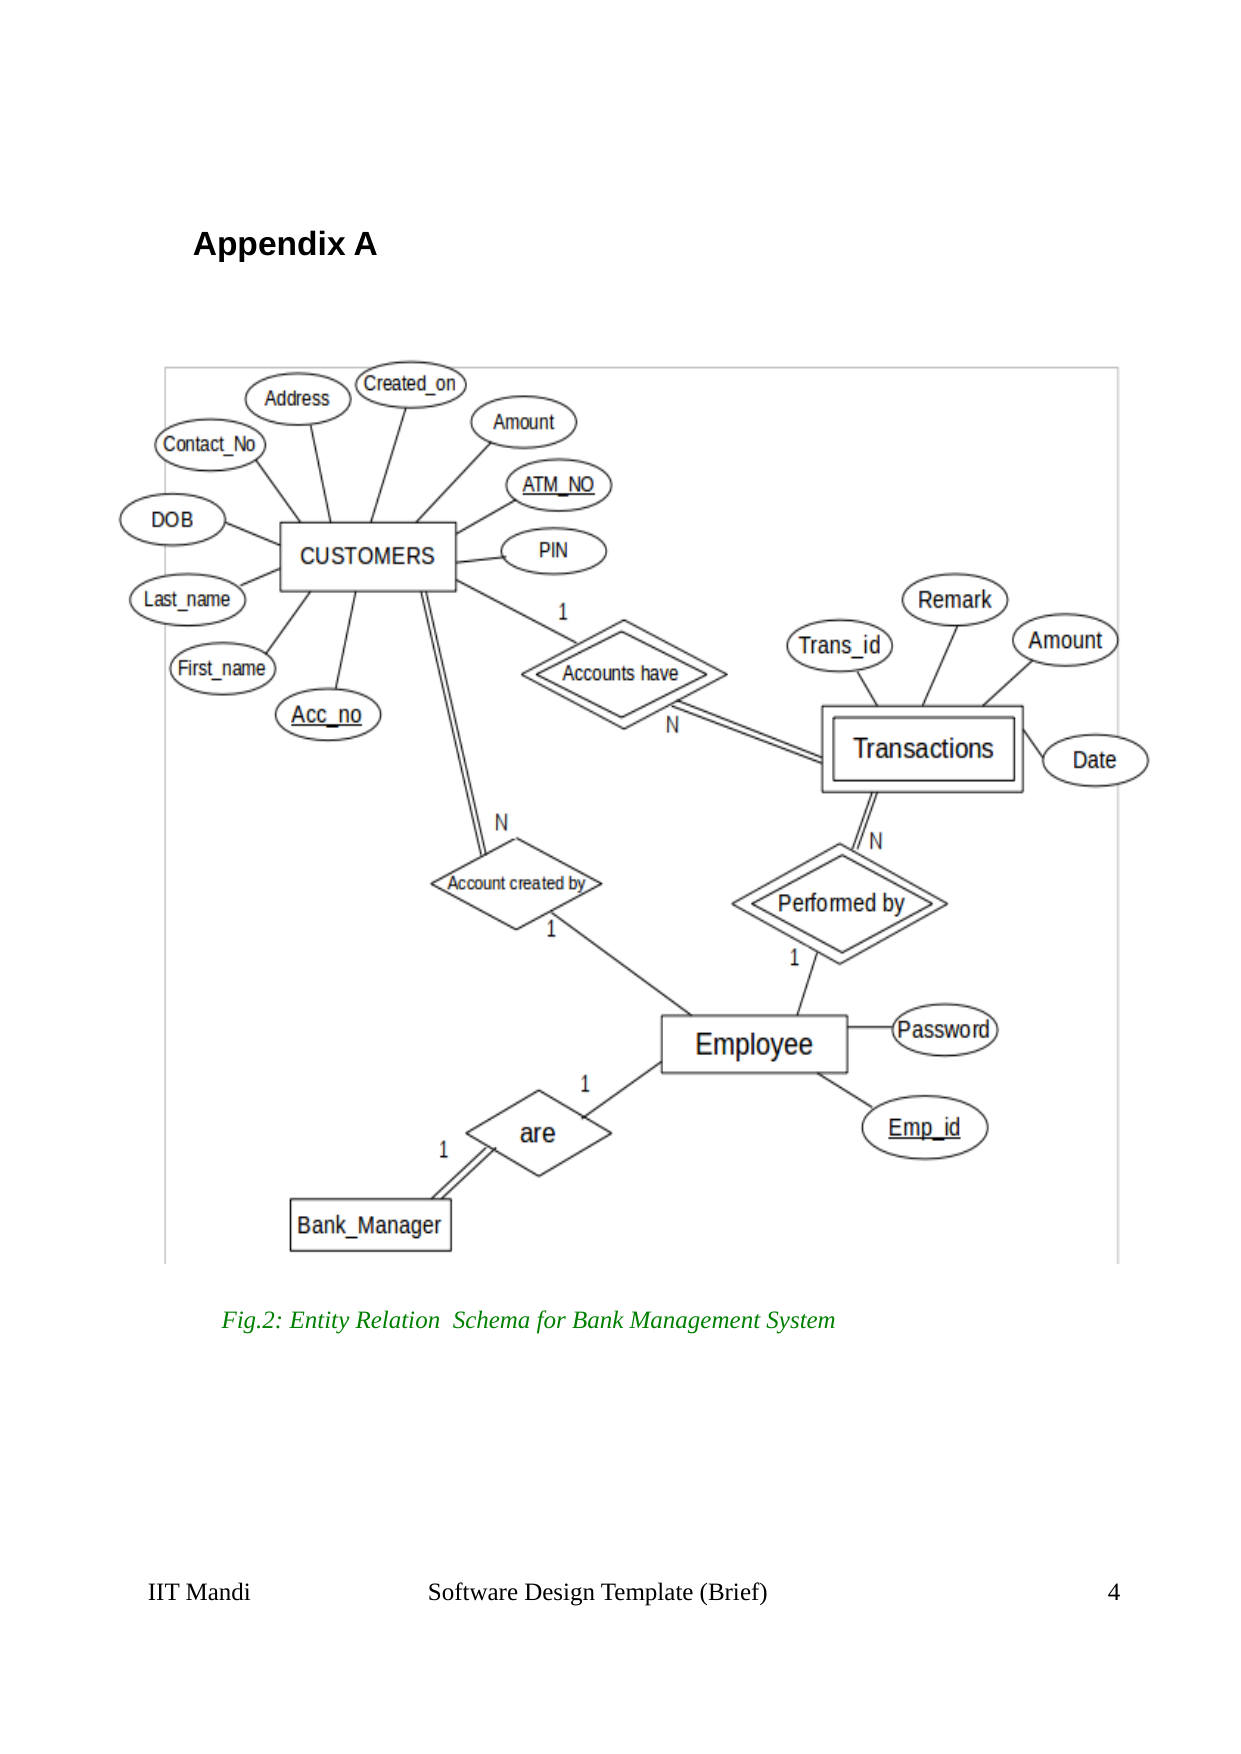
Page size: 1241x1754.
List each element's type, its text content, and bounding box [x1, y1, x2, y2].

picture [116, 357, 1154, 1264]
subtitle Appendix A [148, 224, 1123, 262]
text Fig.2: Entity Relation Schema for Bank Management System [148, 1305, 1123, 1334]
